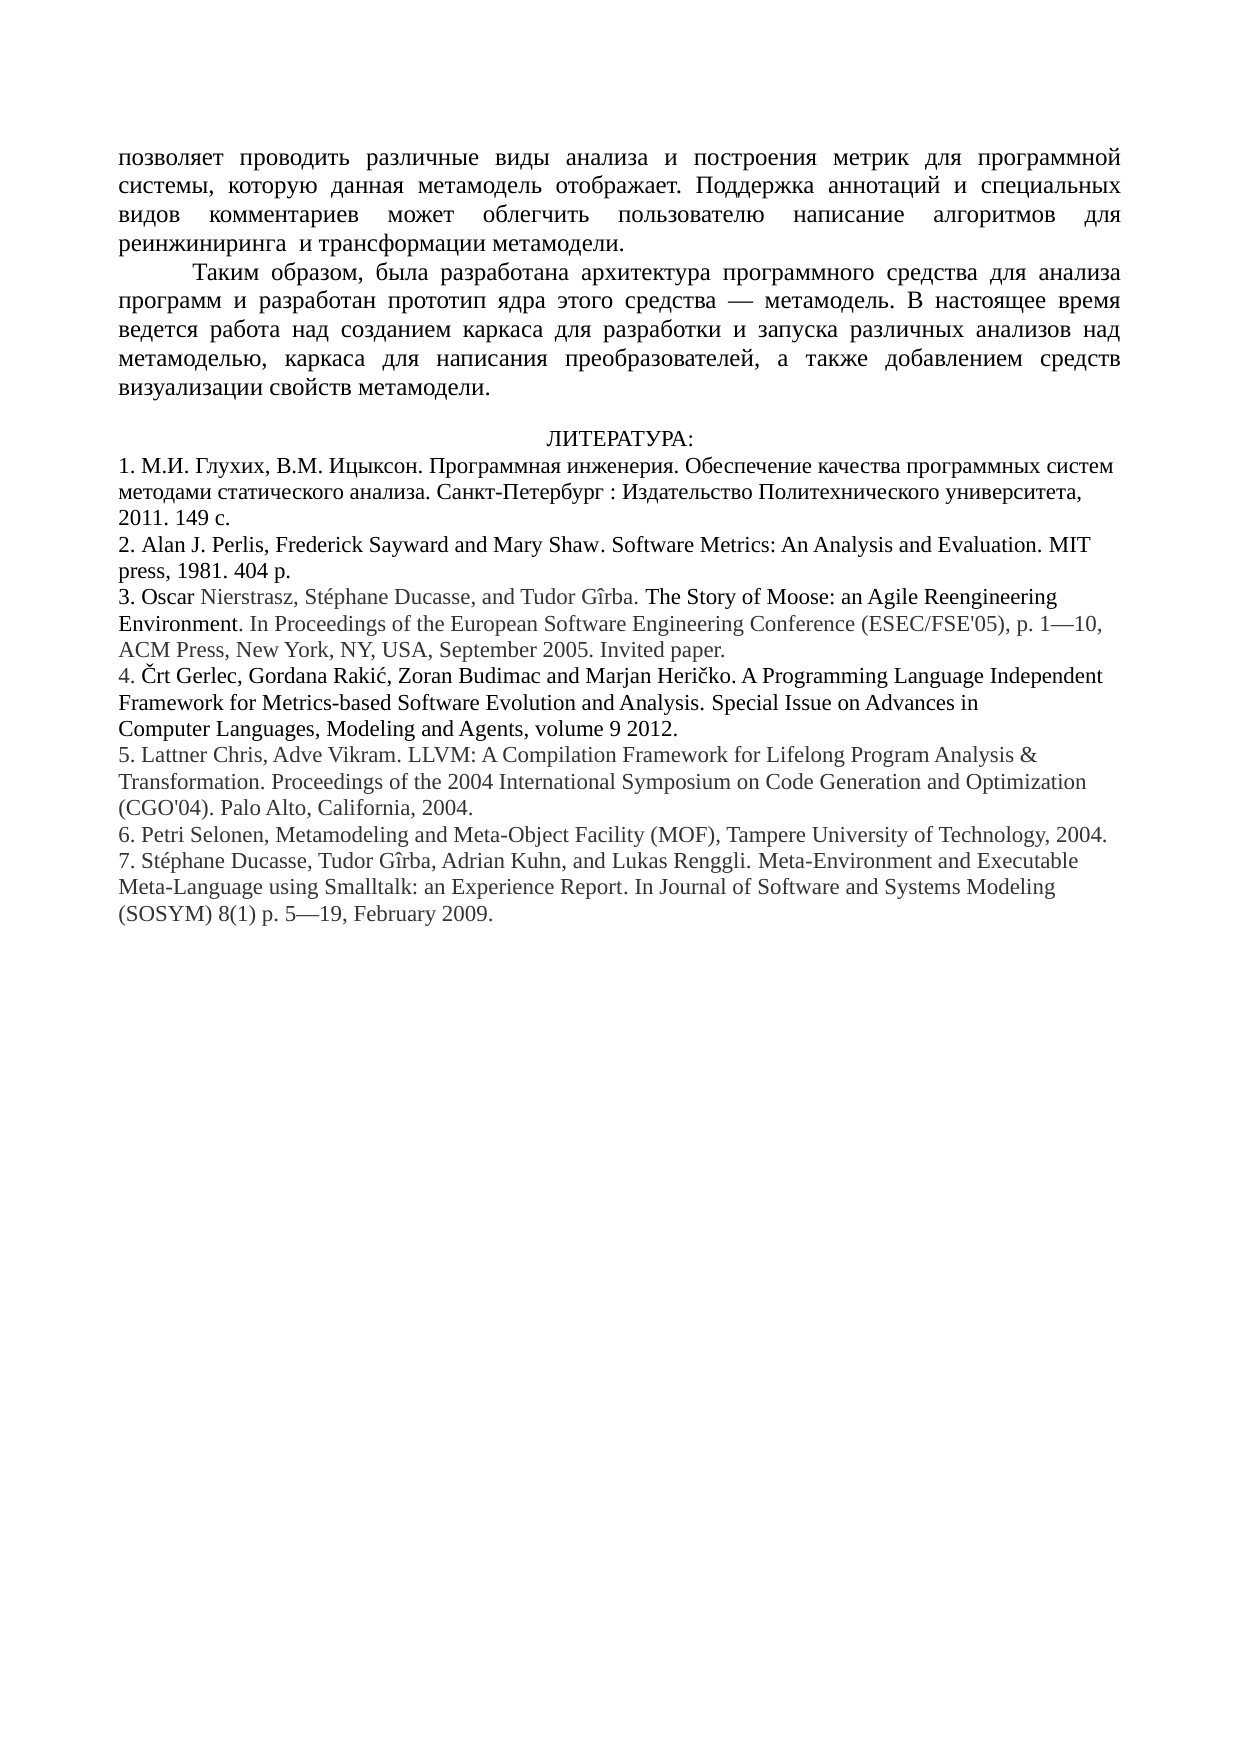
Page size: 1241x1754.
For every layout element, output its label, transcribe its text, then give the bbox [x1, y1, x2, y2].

text Таким образом, была разработана архитектура программного средства для анализа программ и разработан прототип ядра этого средства — метамодель. В настоящее время ведется работа над созданием каркаса для разработки и запуска различных анализов над метамоделью, каркаса для написания преобразователей, а также добавлением средств визуализации свойств метамодели. [118, 257, 1122, 401]
text 1. М.И. Глухих, В.М. Ицыксон. Программная инженерия. Обеспечение качества программных систем методами статического анализа. Санкт-Петербург : Издательство Политехнического университета, 2011. 149 с. [118, 452, 1122, 531]
text 5. Lattner Chris, Adve Vikram. LLVM: A Compilation Framework for Lifelong Program Analysis & Transformation. Proceedings of the 2004 International Symposium on Code Generation and Optimization (CGO'04). Palo Alto, California, 2004. [118, 742, 1122, 821]
text 4. Črt Gerlec, Gordana Rakić, Zoran Budimac and Marjan Heričko. A Programming Language Independent Framework for Metrics-based Software Evolution and Analysis. Special Issue on Advances in Computer Languages, Modeling and Agents, volume 9 2012. [118, 662, 1122, 742]
text 3. Oscar Nierstrasz, Stéphane Ducasse, and Tudor Gîrba. The Story of Moose: an Agile Reengineering Environment. In Proceedings of the European Software Engineering Conference (ESEC/FSE'05), p. 1—10, ACM Press, New York, NY, USA, September 2005. Invited paper. [118, 583, 1122, 662]
text Литература: [118, 425, 1122, 452]
text позволяет проводить различные виды анализа и построения метрик для программной системы, которую данная метамодель отображает. Поддержка аннотаций и специальных видов комментариев может облегчить пользователю написание алгоритмов для реинжиниринга и трансформации метамодели. [118, 142, 1122, 257]
text 2. Alan J. Perlis, Frederick Sayward and Mary Shaw. Software Metrics: An Analysis and Evaluation. MIT press, 1981. 404 p. [118, 531, 1122, 583]
text 7. Stéphane Ducasse, Tudor Gîrba, Adrian Kuhn, and Lukas Renggli. Meta-Environment and Executable Meta-Language using Smalltalk: an Experience Report. In Journal of Software and Systems Modeling (SOSYM) 8(1) p. 5—19, February 2009. [118, 847, 1122, 926]
text 6. Petri Selonen, Metamodeling and Meta-Object Facility (MOF), Tampere University of Technology, 2004. [118, 821, 1122, 847]
